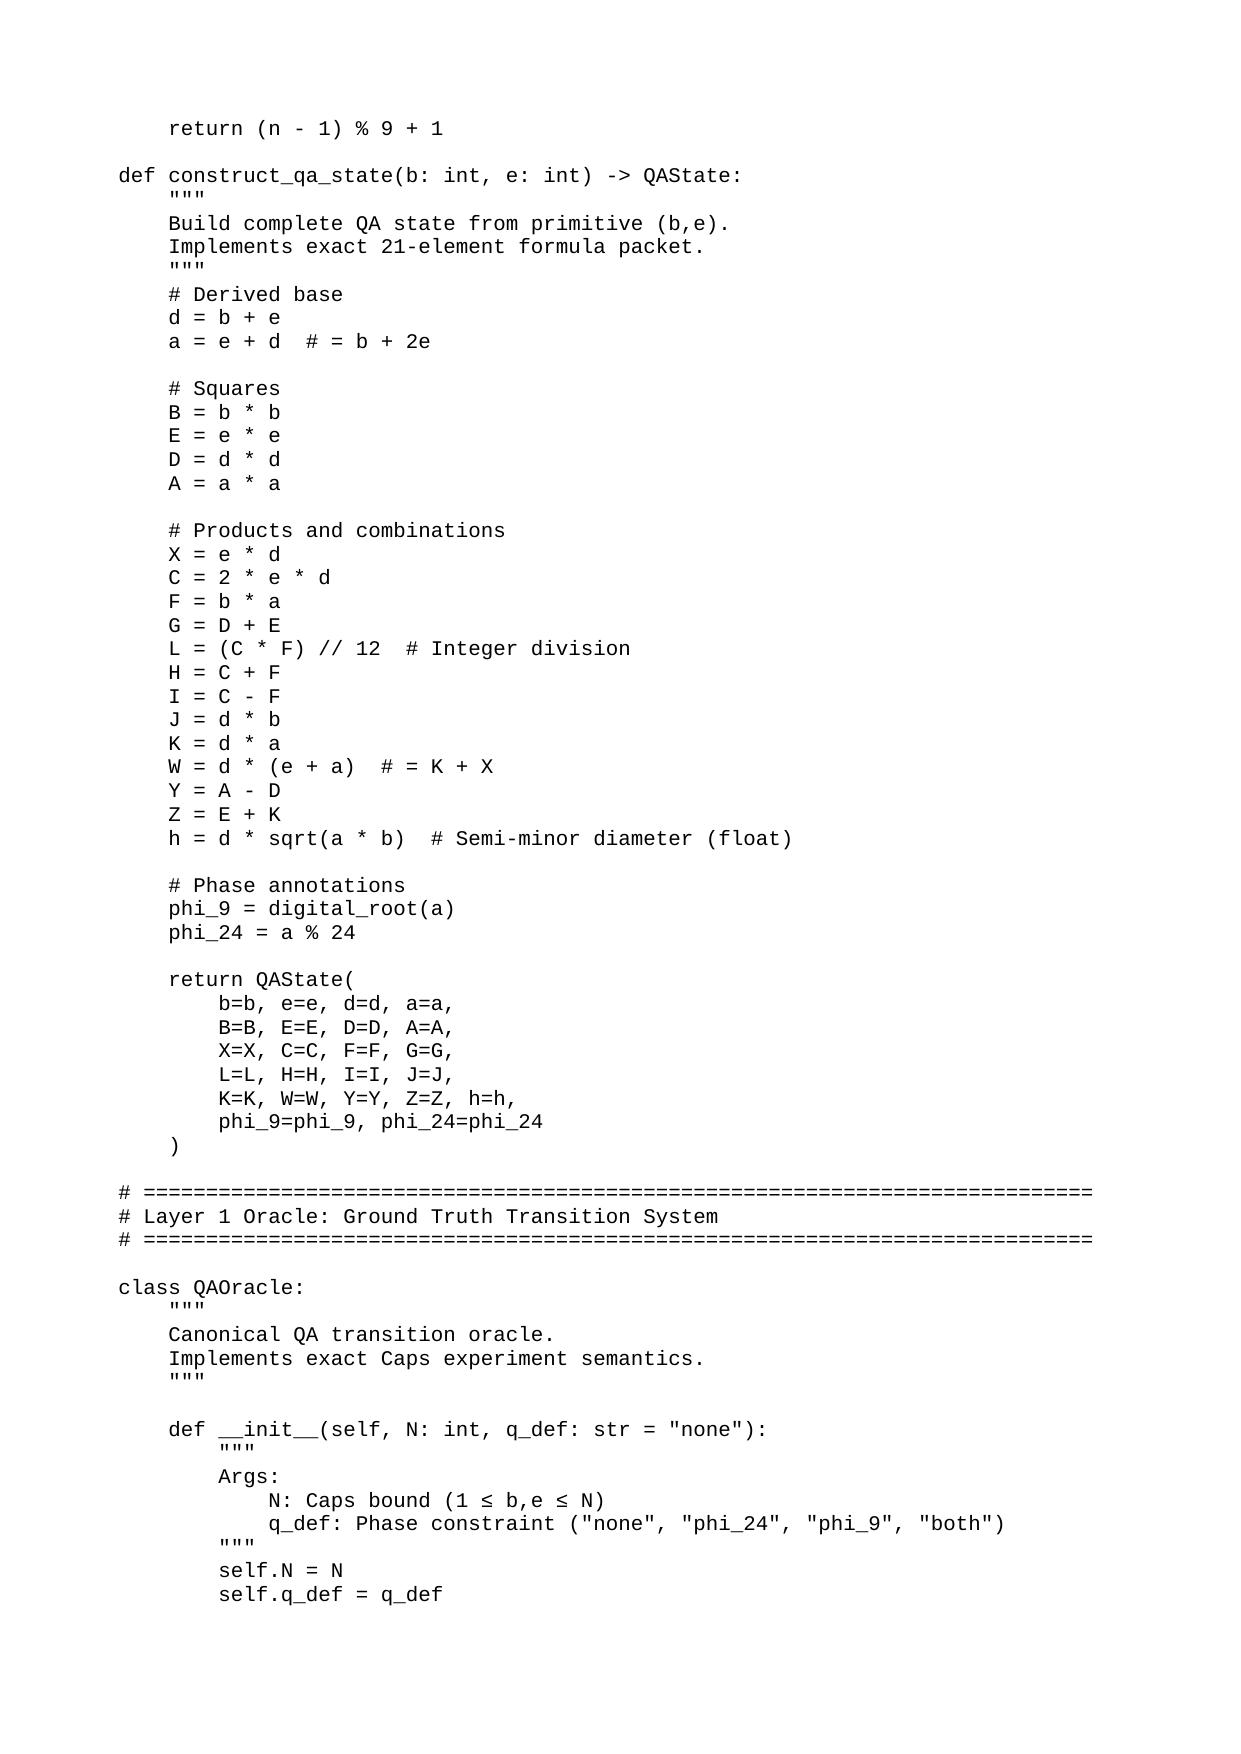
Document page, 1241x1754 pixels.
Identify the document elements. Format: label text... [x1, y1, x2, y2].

text A = a * a [118, 473, 1122, 496]
text Implements exact 21-element formula packet. [118, 236, 1122, 260]
text I = C - F [118, 686, 1122, 709]
text Y = A - D [118, 780, 1122, 804]
text """ [118, 260, 1122, 284]
text self.N = N [118, 1561, 1122, 1584]
text # Layer 1 Oracle: Ground Truth Transition System [118, 1206, 1122, 1229]
text """ [118, 1300, 1122, 1324]
text B=B, E=E, D=D, A=A, [118, 1017, 1122, 1040]
text F = b * a [118, 591, 1122, 615]
text # Derived base [118, 284, 1122, 307]
text def __init__(self, N: int, q_def: str = "none"): [118, 1419, 1122, 1442]
text L = (C * F) // 12 # Integer division [118, 638, 1122, 662]
text phi_9=phi_9, phi_24=phi_24 [118, 1111, 1122, 1135]
text # ============================================================================ [118, 1182, 1122, 1206]
text q_def: Phase constraint ("none", "phi_24", "phi_9", "both") [118, 1513, 1122, 1537]
text Z = E + K [118, 804, 1122, 827]
text Canonical QA transition oracle. [118, 1324, 1122, 1348]
text G = D + E [118, 615, 1122, 638]
text return QAState( [118, 969, 1122, 993]
text class QAOracle: [118, 1277, 1122, 1300]
text K=K, W=W, Y=Y, Z=Z, h=h, [118, 1088, 1122, 1111]
text J = d * b [118, 709, 1122, 733]
text d = b + e [118, 307, 1122, 331]
text L=L, H=H, I=I, J=J, [118, 1064, 1122, 1088]
text W = d * (e + a) # = K + X [118, 757, 1122, 780]
text """ [118, 189, 1122, 213]
text ) [118, 1135, 1122, 1158]
text """ [118, 1371, 1122, 1395]
text self.q_def = q_def [118, 1584, 1122, 1608]
text # Phase annotations [118, 875, 1122, 898]
text def construct_qa_state(b: int, e: int) -> QAState: [118, 165, 1122, 189]
text # Products and combinations [118, 520, 1122, 544]
text B = b * b [118, 402, 1122, 426]
text H = C + F [118, 662, 1122, 686]
text X = e * d [118, 544, 1122, 567]
text C = 2 * e * d [118, 567, 1122, 591]
text Implements exact Caps experiment semantics. [118, 1348, 1122, 1371]
text # Squares [118, 378, 1122, 402]
text phi_24 = a % 24 [118, 922, 1122, 946]
text b=b, e=e, d=d, a=a, [118, 993, 1122, 1017]
text h = d * sqrt(a * b) # Semi-minor diameter (float) [118, 827, 1122, 851]
text N: Caps bound (1 ≤ b,e ≤ N) [118, 1489, 1122, 1513]
text Args: [118, 1466, 1122, 1489]
text phi_9 = digital_root(a) [118, 898, 1122, 922]
text E = e * e [118, 426, 1122, 449]
text # ============================================================================ [118, 1229, 1122, 1253]
text """ [118, 1537, 1122, 1561]
text """ [118, 1442, 1122, 1466]
text K = d * a [118, 733, 1122, 757]
text X=X, C=C, F=F, G=G, [118, 1040, 1122, 1064]
text D = d * d [118, 449, 1122, 473]
text a = e + d # = b + 2e [118, 331, 1122, 354]
text Build complete QA state from primitive (b,e). [118, 213, 1122, 236]
text return (n - 1) % 9 + 1 [118, 118, 1122, 142]
